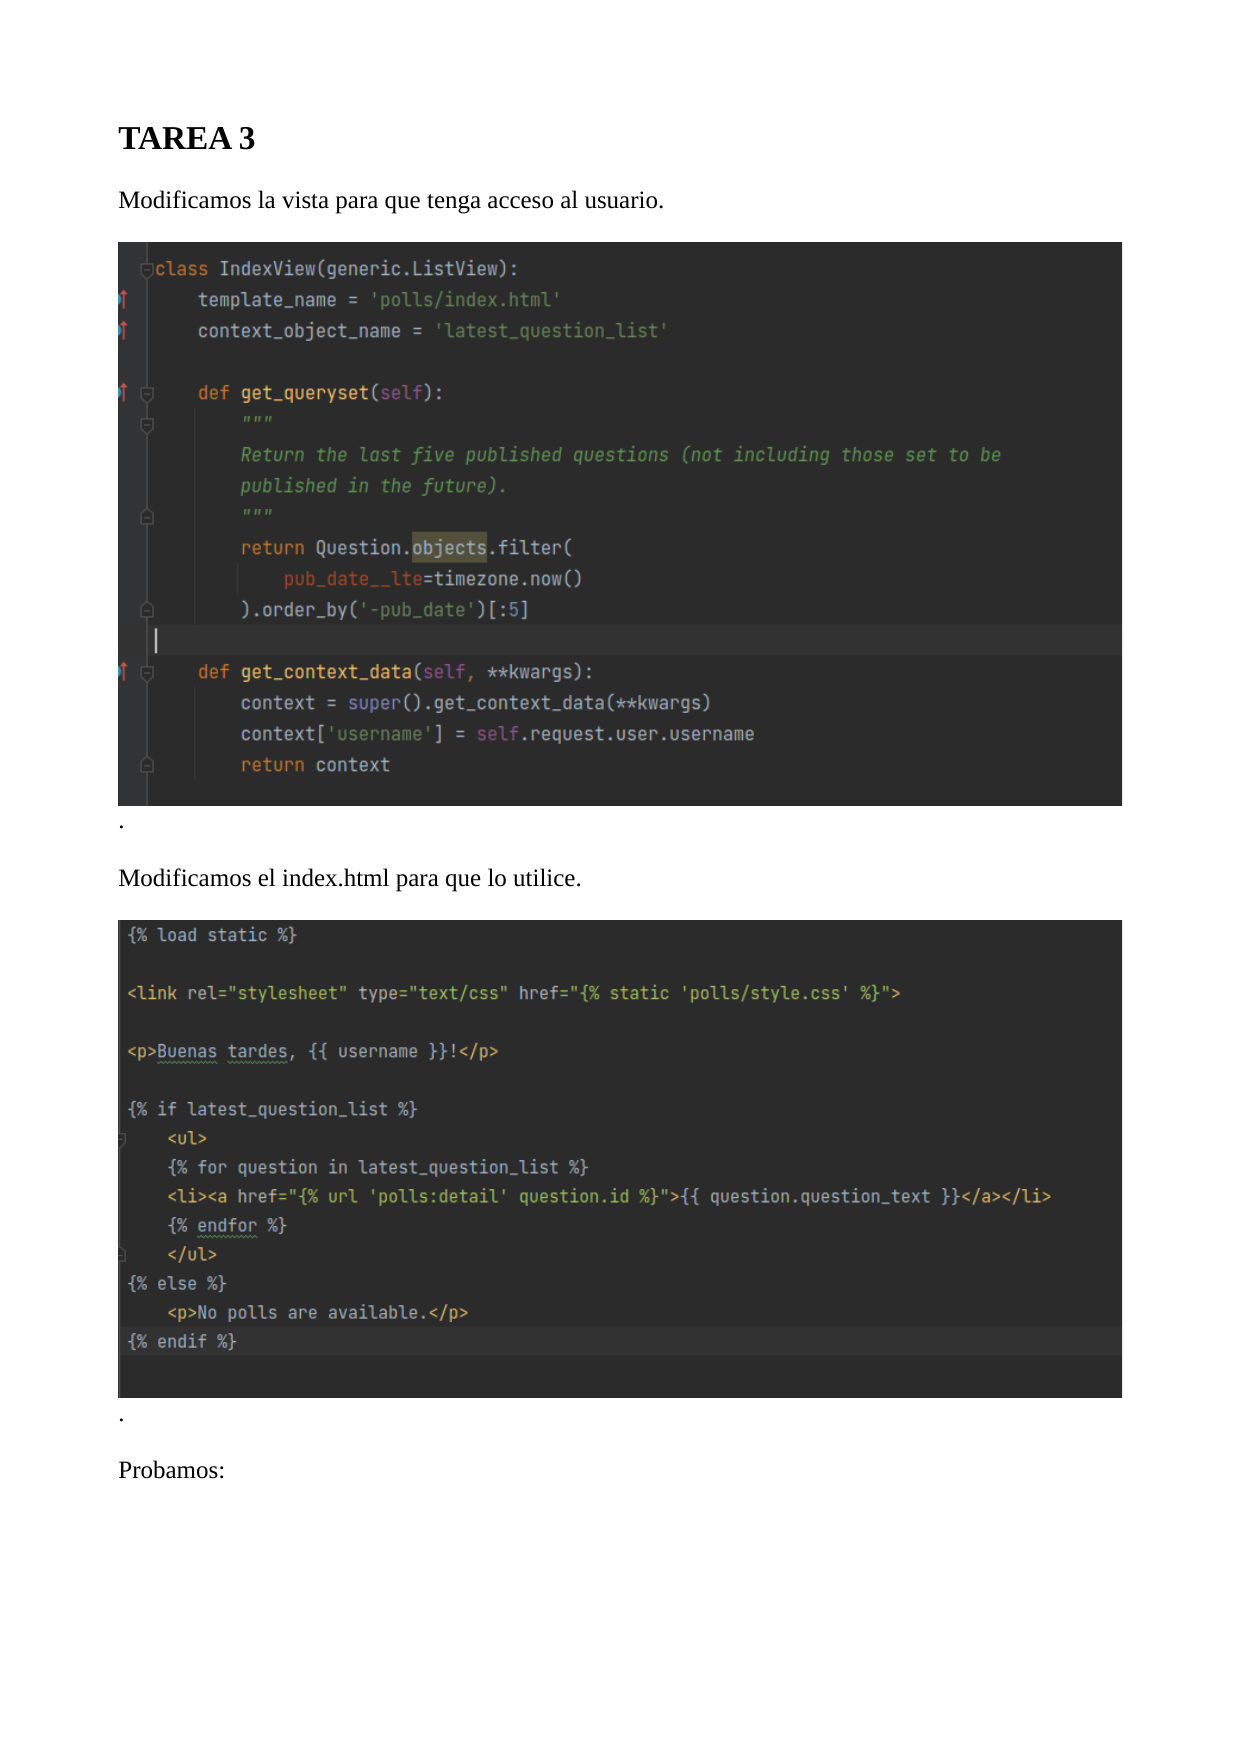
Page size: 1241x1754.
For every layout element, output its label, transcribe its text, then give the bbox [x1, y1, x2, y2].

text . [118, 1398, 1122, 1426]
text Modificamos la vista para que tenga acceso al usuario. [118, 185, 1122, 214]
text TAREA 3 [118, 118, 1122, 156]
text . [118, 806, 1122, 834]
text Modificamos el index.html para que lo utilice. [118, 863, 1122, 892]
picture [118, 242, 1123, 806]
text Probamos: [118, 1455, 1122, 1484]
picture [118, 920, 1123, 1398]
